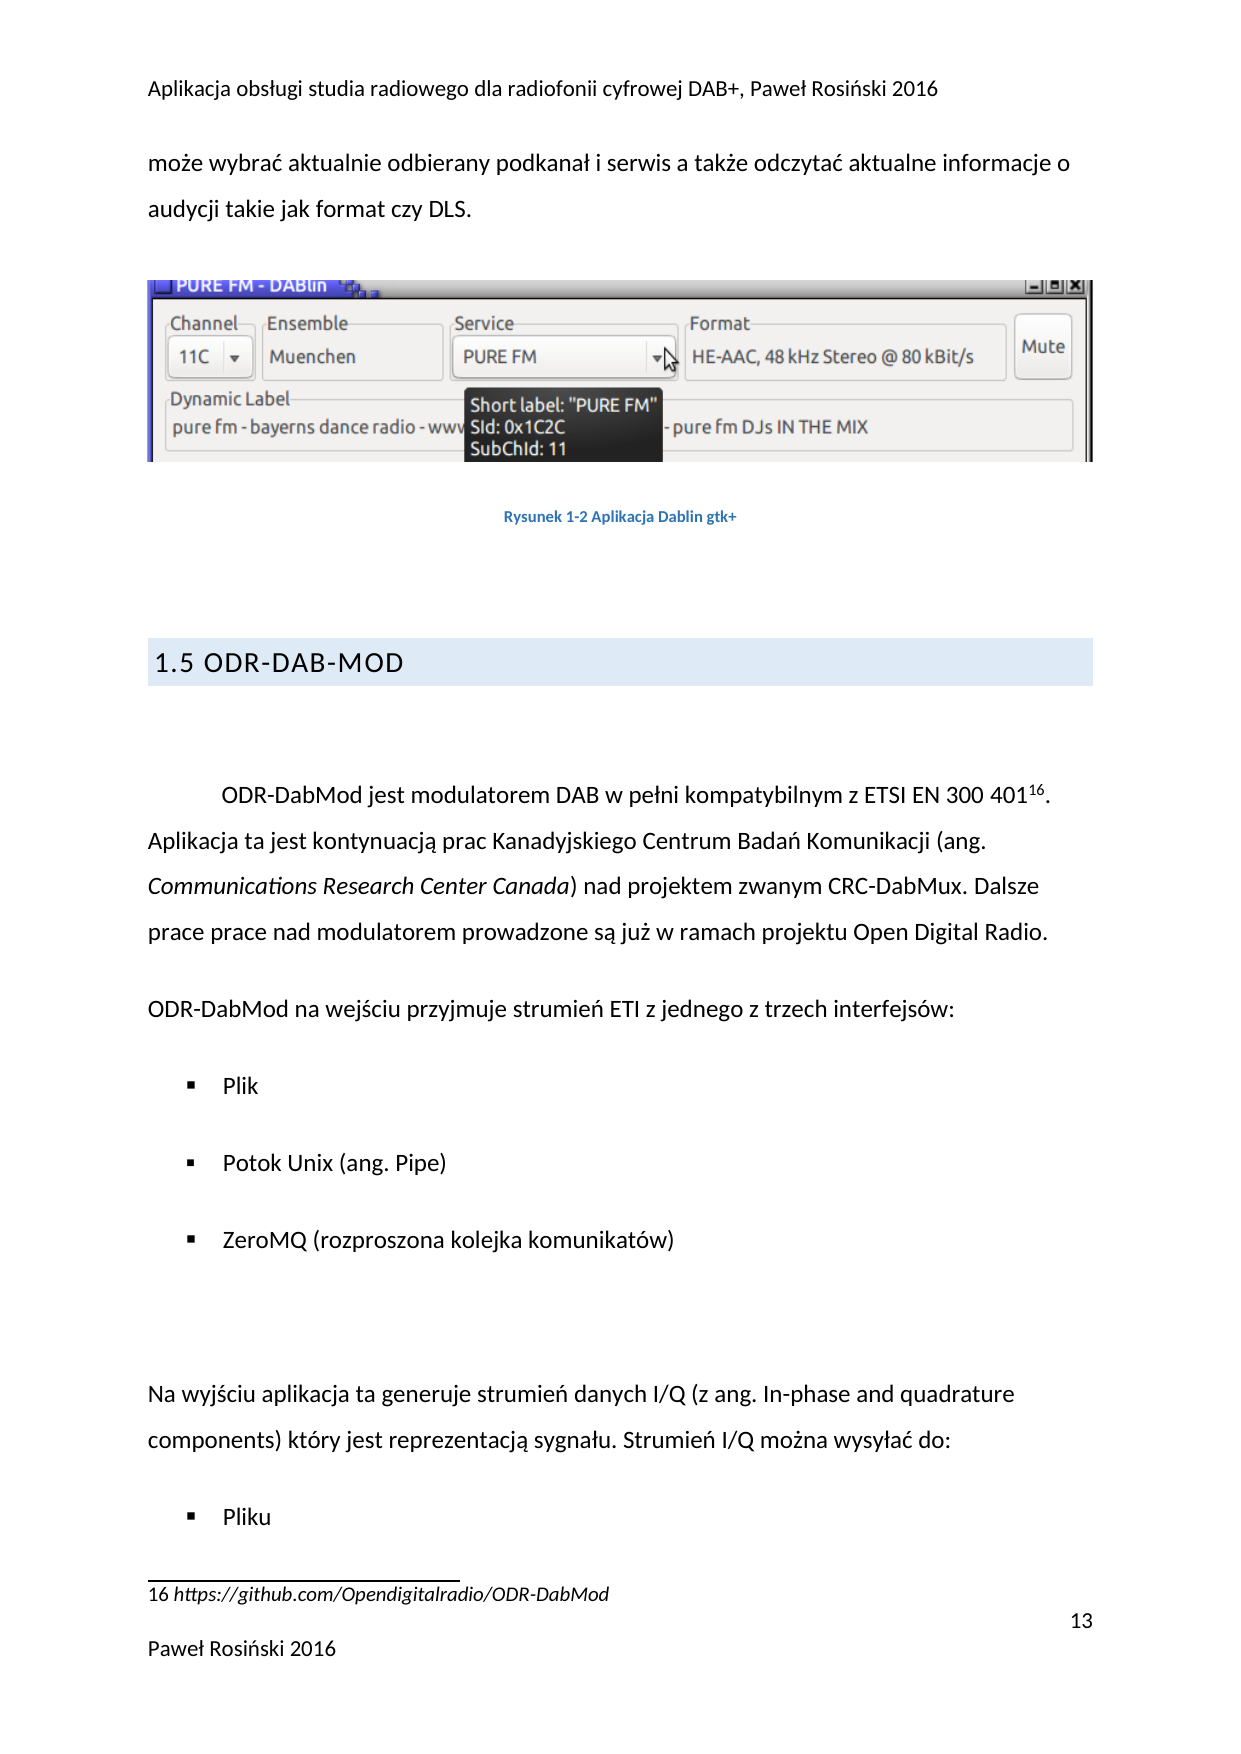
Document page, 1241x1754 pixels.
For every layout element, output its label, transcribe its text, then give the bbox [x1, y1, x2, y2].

text https://github.com/Opendigitalradio/ODR-DabMod [148, 1581, 1093, 1606]
text może wybrać aktualnie odbierany podkanał i serwis a także odczytać aktualne informacje o audycji takie jak format czy DLS. [148, 148, 1093, 224]
list Pliku [185, 1501, 1093, 1531]
text ODR-DabMod na wejściu przyjmuje strumień ETI z jednego z trzech interfejsów: [148, 993, 1093, 1024]
list Potok Unix (ang. Pipe) [185, 1147, 1093, 1178]
text Na wyjściu aplikacja ta generuje strumień danych I/Q (z ang. In-phase and quadrature components) który jest reprezentacją sygnału. Strumień I/Q można wysyłać do: [148, 1378, 1093, 1454]
subtitle 1.5 ODR-Dab-Mod [154, 645, 1086, 680]
text Rysunek 1‑2 Aplikacja Dablin gtk+ [148, 507, 1093, 527]
list ZeroMQ (rozproszona kolejka komunikatów) [185, 1224, 1093, 1255]
list Plik [185, 1070, 1093, 1101]
text ODR-DabMod jest modulatorem DAB w pełni kompatybilnym z ETSI EN 300 401. Aplikacja ta jest kontynuacją prac Kanadyjskiego Centrum Badań Komunikacji (ang. Communications Research Center Canada) nad projektem zwanym CRC-DabMux. Dalsze prace prace nad modulatorem prowadzone są już w ramach projektu Open Digital Radio. [148, 779, 1093, 947]
